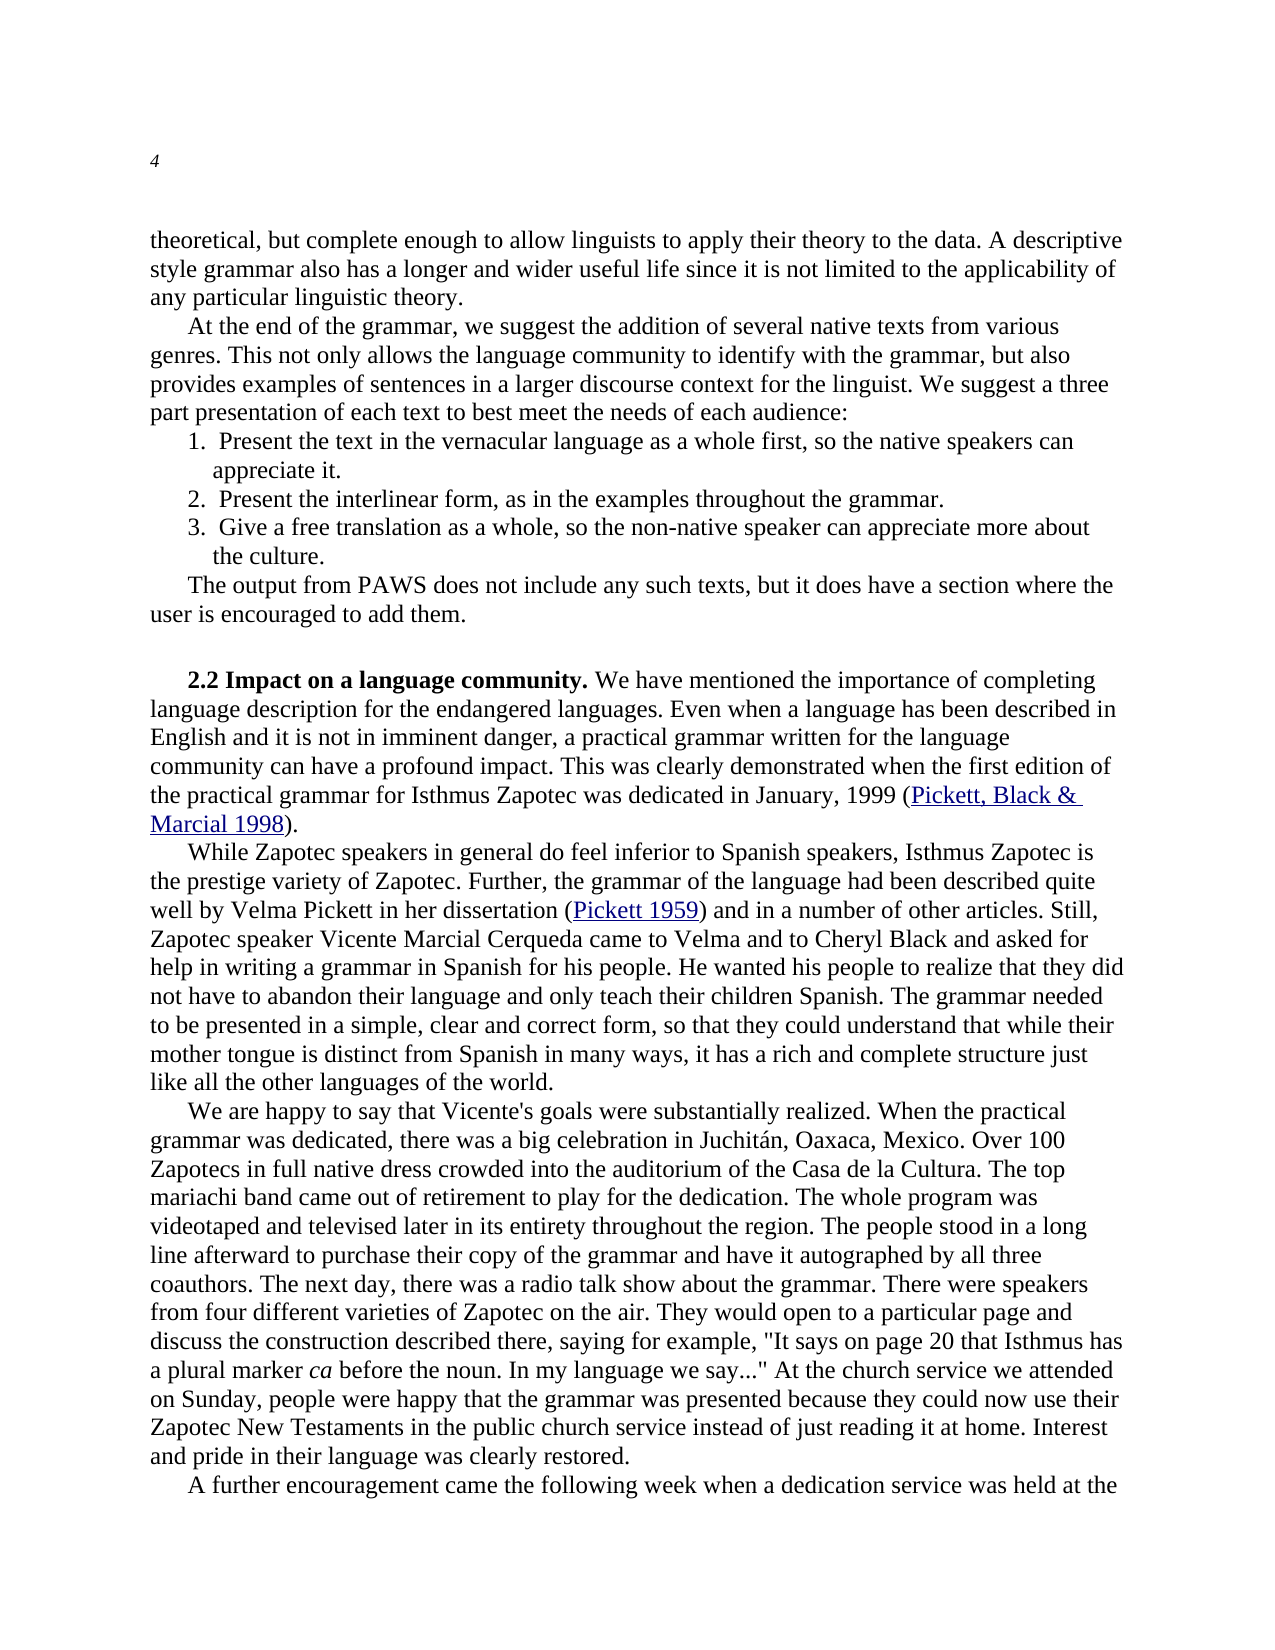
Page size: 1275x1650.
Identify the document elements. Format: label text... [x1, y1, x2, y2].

text While Zapotec speakers in general do feel inferior to Spanish speakers, Isthmus Zapotec is the prestige variety of Zapotec. Further, the grammar of the language had been described quite well by Velma Pickett in her dissertation (Pickett 1959) and in a number of other articles. Still, Zapotec speaker Vicente Marcial Cerqueda came to Velma and to Cheryl Black and asked for help in writing a grammar in Spanish for his people. He wanted his people to realize that they did not have to abandon their language and only teach their children Spanish. The grammar needed to be presented in a simple, clear and correct form, so that they could understand that while their mother tongue is distinct from Spanish in many ways, it has a rich and complete structure just like all the other languages of the world. [150, 837, 1125, 1096]
text 2.2 Impact on a language community. We have mentioned the importance of completing language description for the endangered languages. Even when a language has been described in English and it is not in imminent danger, a practical grammar written for the language community can have a profound impact. This was clearly demonstrated when the first edition of the practical grammar for Isthmus Zapotec was dedicated in January, 1999 (Pickett, Black & Marcial 1998). [150, 665, 1125, 837]
text theoretical, but complete enough to allow linguists to apply their theory to the data. A descriptive style grammar also has a longer and wider useful life since it is not limited to the applicability of any particular linguistic theory. [150, 225, 1125, 311]
text The output from PAWS does not include any such texts, but it does have a section where the user is encouraged to add them. [150, 570, 1125, 627]
list Give a free translation as a whole, so the non-native speaker can appreciate more about the culture. [187, 512, 1125, 570]
list Present the text in the vernacular language as a whole first, so the native speakers can appreciate it. [187, 426, 1125, 484]
text We are happy to say that Vicente's goals were substantially realized. When the practical grammar was dedicated, there was a big celebration in Juchitán, Oaxaca, Mexico. Over 100 Zapotecs in full native dress crowded into the auditorium of the Casa de la Cultura. The top mariachi band came out of retirement to play for the dedication. The whole program was videotaped and televised later in its entirety throughout the region. The people stood in a long line afterward to purchase their copy of the grammar and have it autographed by all three coauthors. The next day, there was a radio talk show about the grammar. There were speakers from four different varieties of Zapotec on the air. They would open to a particular page and discuss the construction described there, saying for example, "It says on page 20 that Isthmus has a plural marker ca before the noun. In my language we say..." At the church service we attended on Sunday, people were happy that the grammar was presented because they could now use their Zapotec New Testaments in the public church service instead of just reading it at home. Interest and pride in their language was clearly restored. [150, 1096, 1125, 1470]
text A further encouragement came the following week when a dedication service was held at the [150, 1470, 1125, 1499]
list Present the interlinear form, as in the examples throughout the grammar. [187, 484, 1125, 512]
text At the end of the grammar, we suggest the addition of several native texts from various genres. This not only allows the language community to identify with the grammar, but also provides examples of sentences in a larger discourse context for the linguist. We suggest a three part presentation of each text to best meet the needs of each audience: [150, 311, 1125, 426]
